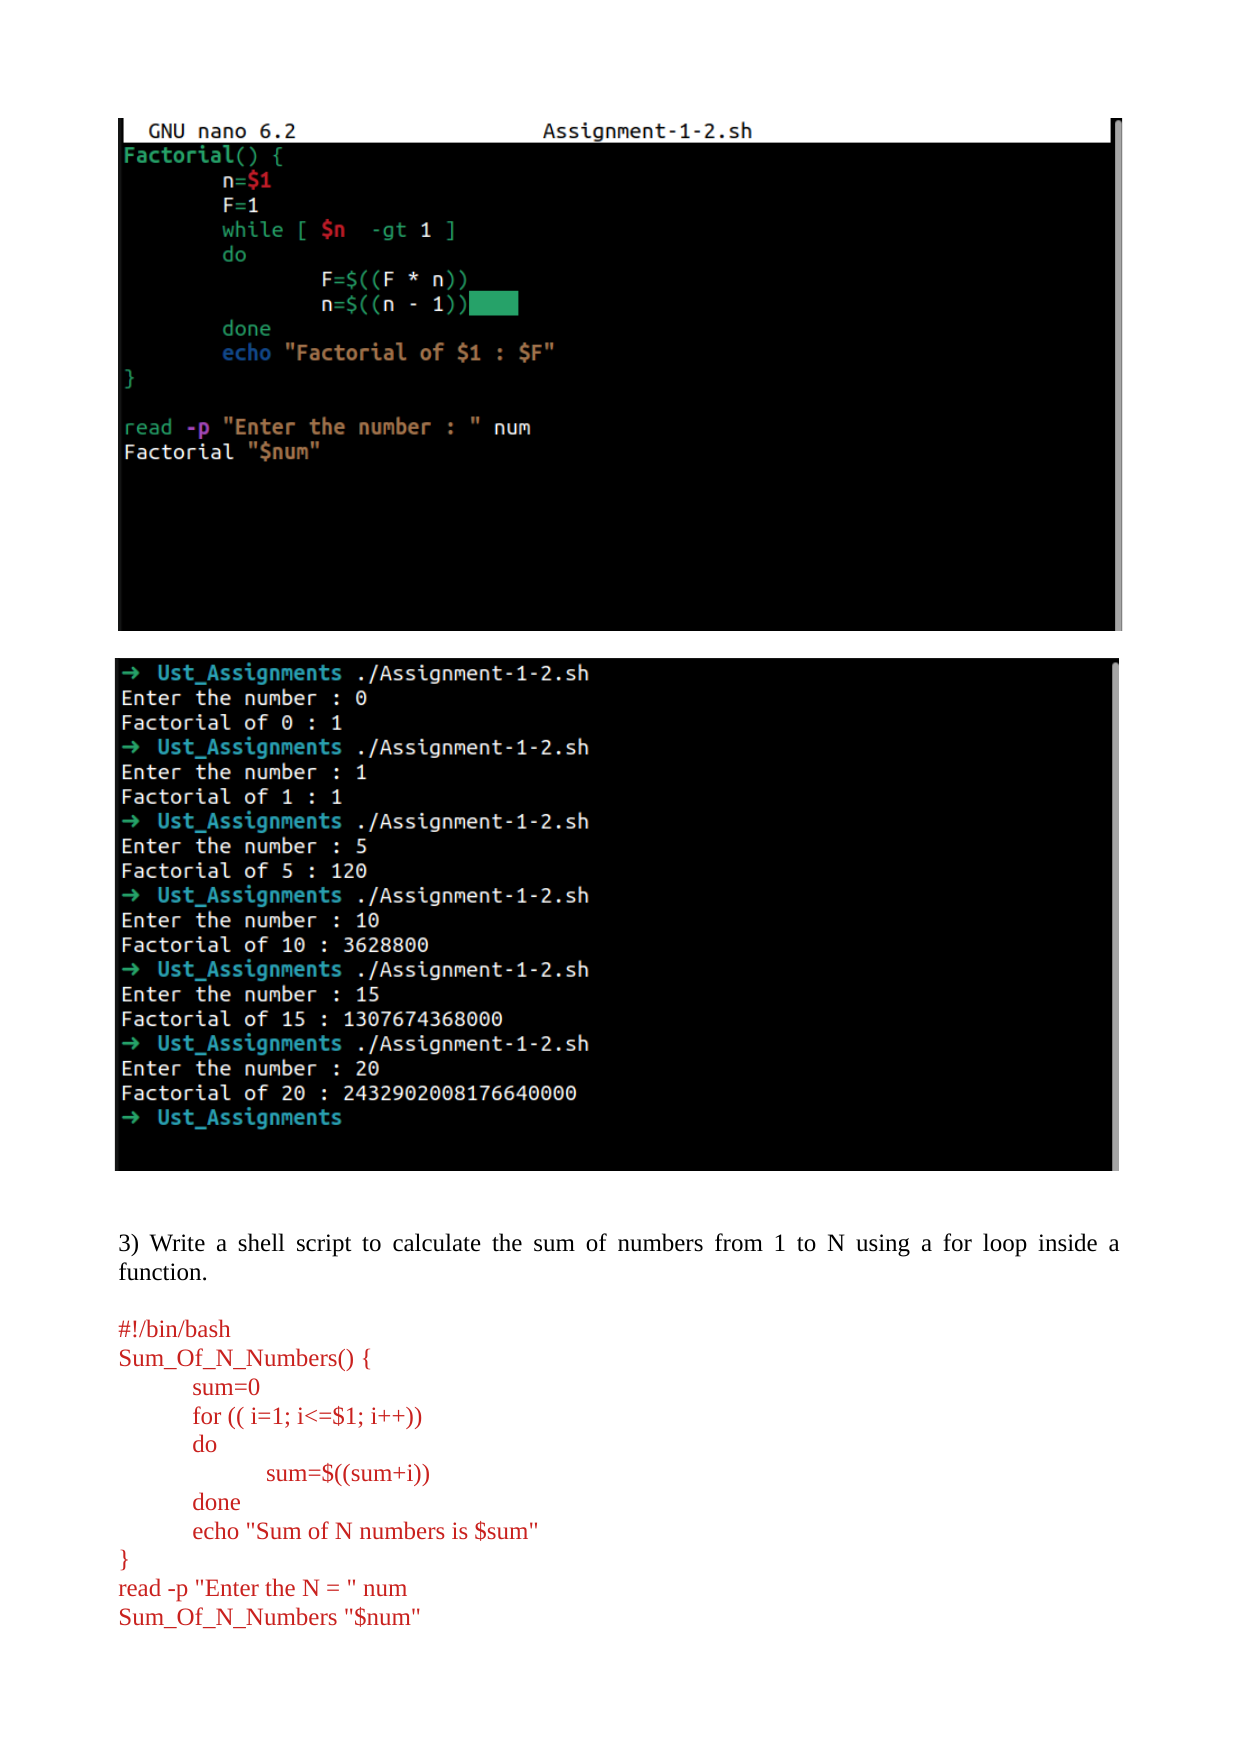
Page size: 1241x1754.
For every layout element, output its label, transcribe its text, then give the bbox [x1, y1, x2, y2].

text echo "Sum of N numbers is $sum" [118, 1516, 1122, 1544]
text sum=0 [118, 1372, 1122, 1401]
text #!/bin/bash [118, 1314, 1122, 1343]
text sum=$((sum+i)) [118, 1458, 1122, 1487]
picture [114, 658, 1119, 1171]
text read -p "Enter the N = " num [118, 1573, 1122, 1602]
text for (( i=1; i<=$1; i++)) [118, 1401, 1122, 1429]
text Sum_Of_N_Numbers "$num" [118, 1602, 1122, 1631]
text } [118, 1544, 1122, 1573]
text done [118, 1487, 1122, 1516]
text 3) Write a shell script to calculate the sum of numbers from 1 to N using a for loop inside a function. [118, 631, 1122, 1286]
picture [118, 118, 1123, 631]
text Sum_Of_N_Numbers() { [118, 1343, 1122, 1372]
text do [118, 1429, 1122, 1458]
